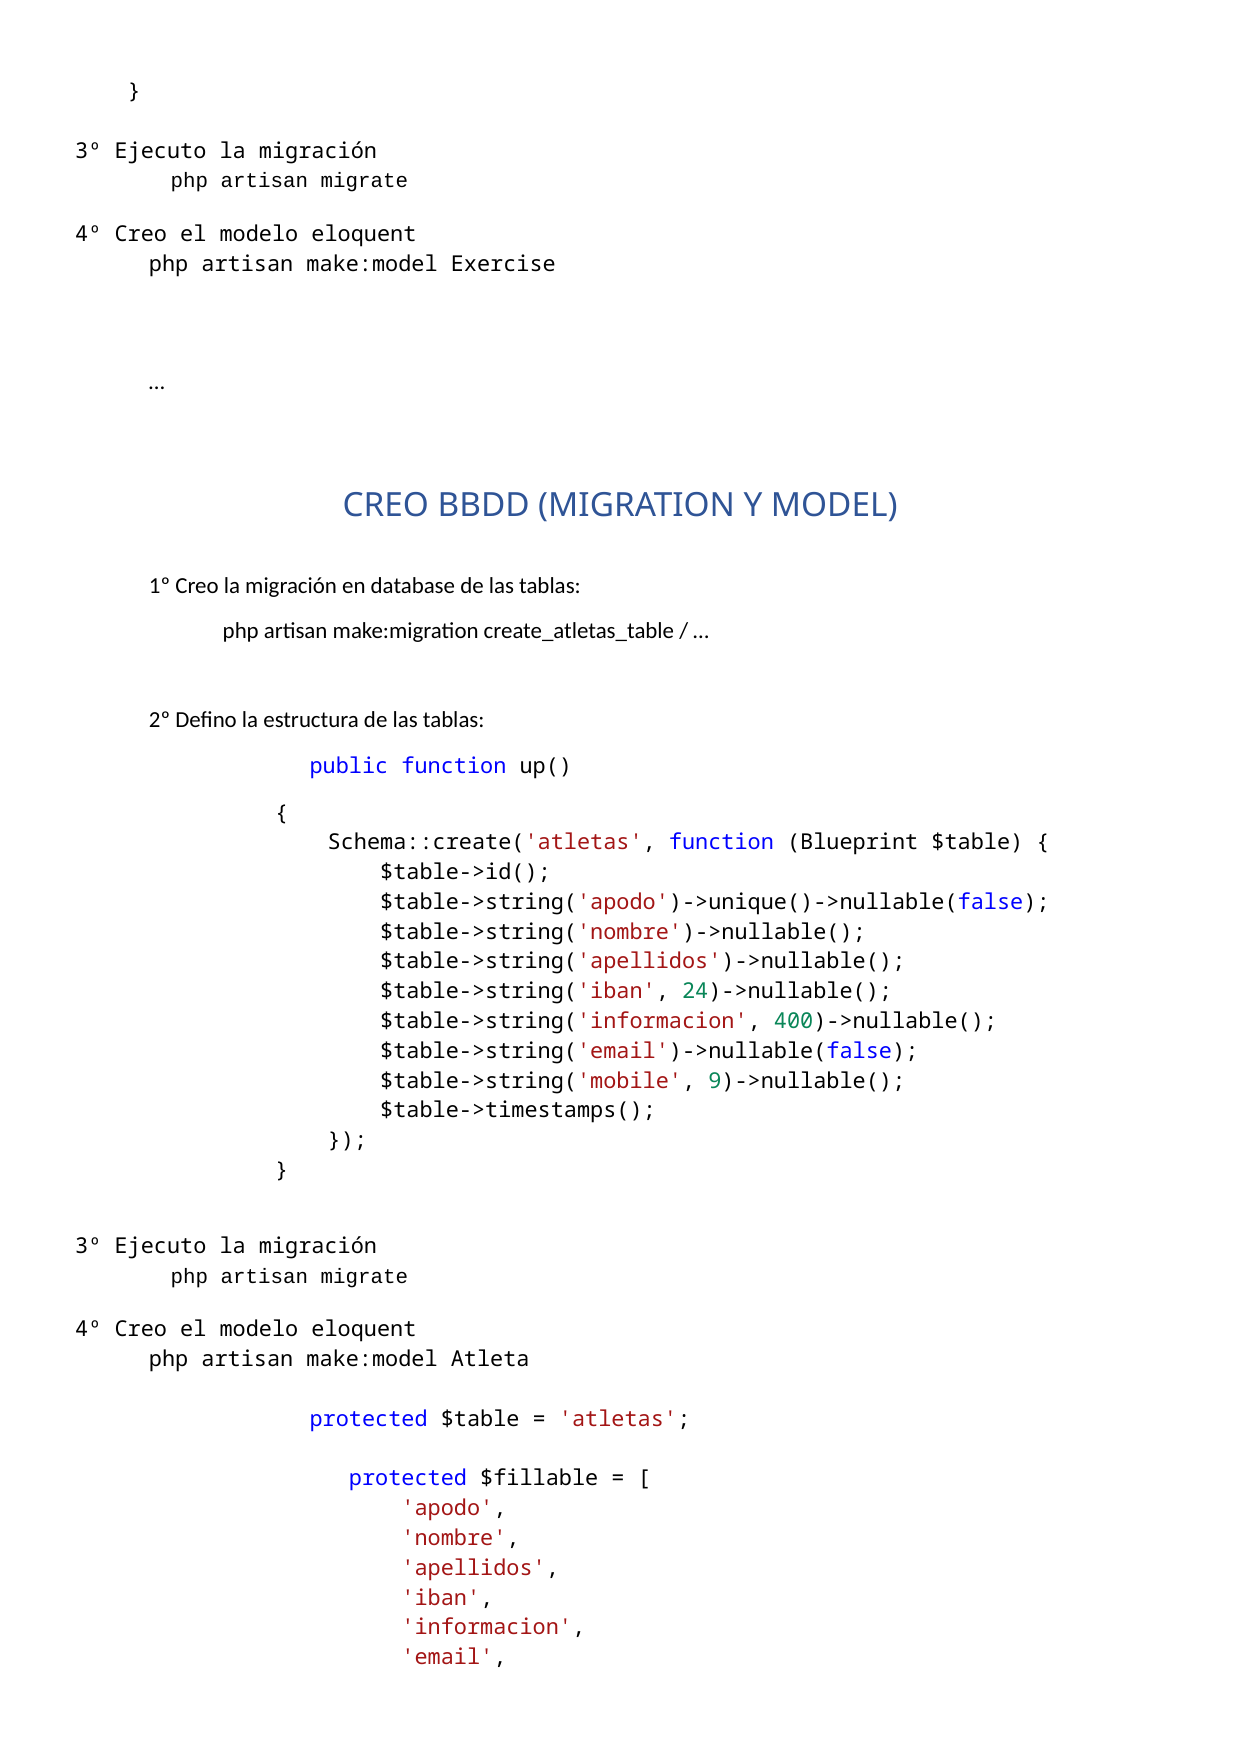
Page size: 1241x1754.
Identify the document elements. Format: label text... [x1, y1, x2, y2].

text 2º Defino la estructura de las tablas: [75, 705, 1165, 733]
text 4º Creo el modelo eloquent [75, 218, 1165, 248]
text php artisan migrate [75, 1260, 1165, 1290]
text 'apellidos', [296, 1552, 1165, 1582]
subtitle CREO BBDD (MIGRATION Y MODEL) [75, 481, 1165, 527]
text 'email', [296, 1641, 1165, 1671]
text $table->string('mobile', 9)->nullable(); [222, 1064, 1165, 1094]
text $table->timestamps(); [222, 1094, 1165, 1124]
text protected $fillable = [ [296, 1462, 1165, 1492]
text } [222, 1154, 1165, 1184]
text … [75, 367, 1165, 395]
text 'nombre', [296, 1522, 1165, 1552]
text }); [222, 1124, 1165, 1154]
text } [75, 75, 1165, 105]
text 'apodo', [296, 1492, 1165, 1522]
text $table->string('apellidos')->nullable(); [222, 945, 1165, 975]
text 3º Ejecuto la migración [75, 1230, 1165, 1260]
text public function up() [222, 750, 1165, 780]
text { [222, 796, 1165, 826]
text $table->string('apodo')->unique()->nullable(false); [222, 886, 1165, 916]
text $table->string('informacion', 400)->nullable(); [222, 1005, 1165, 1035]
text $table->string('iban', 24)->nullable(); [222, 975, 1165, 1005]
text protected $table = 'atletas'; [296, 1403, 1165, 1433]
text $table->string('email')->nullable(false); [222, 1035, 1165, 1064]
text 'iban', [296, 1582, 1165, 1611]
text 3º Ejecuto la migración [75, 134, 1165, 164]
text 'informacion', [296, 1611, 1165, 1641]
text php artisan migrate [75, 164, 1165, 194]
text 1º Creo la migración en database de las tablas: [149, 571, 1165, 599]
text $table->string('nombre')->nullable(); [222, 916, 1165, 945]
text php artisan make:migration create_atletas_table / … [149, 616, 1165, 644]
text 4º Creo el modelo eloquent [75, 1313, 1165, 1343]
text $table->id(); [222, 856, 1165, 886]
text php artisan make:model Exercise [75, 248, 1165, 277]
text Schema::create('atletas', function (Blueprint $table) { [222, 826, 1165, 856]
text php artisan make:model Atleta [75, 1343, 1165, 1373]
